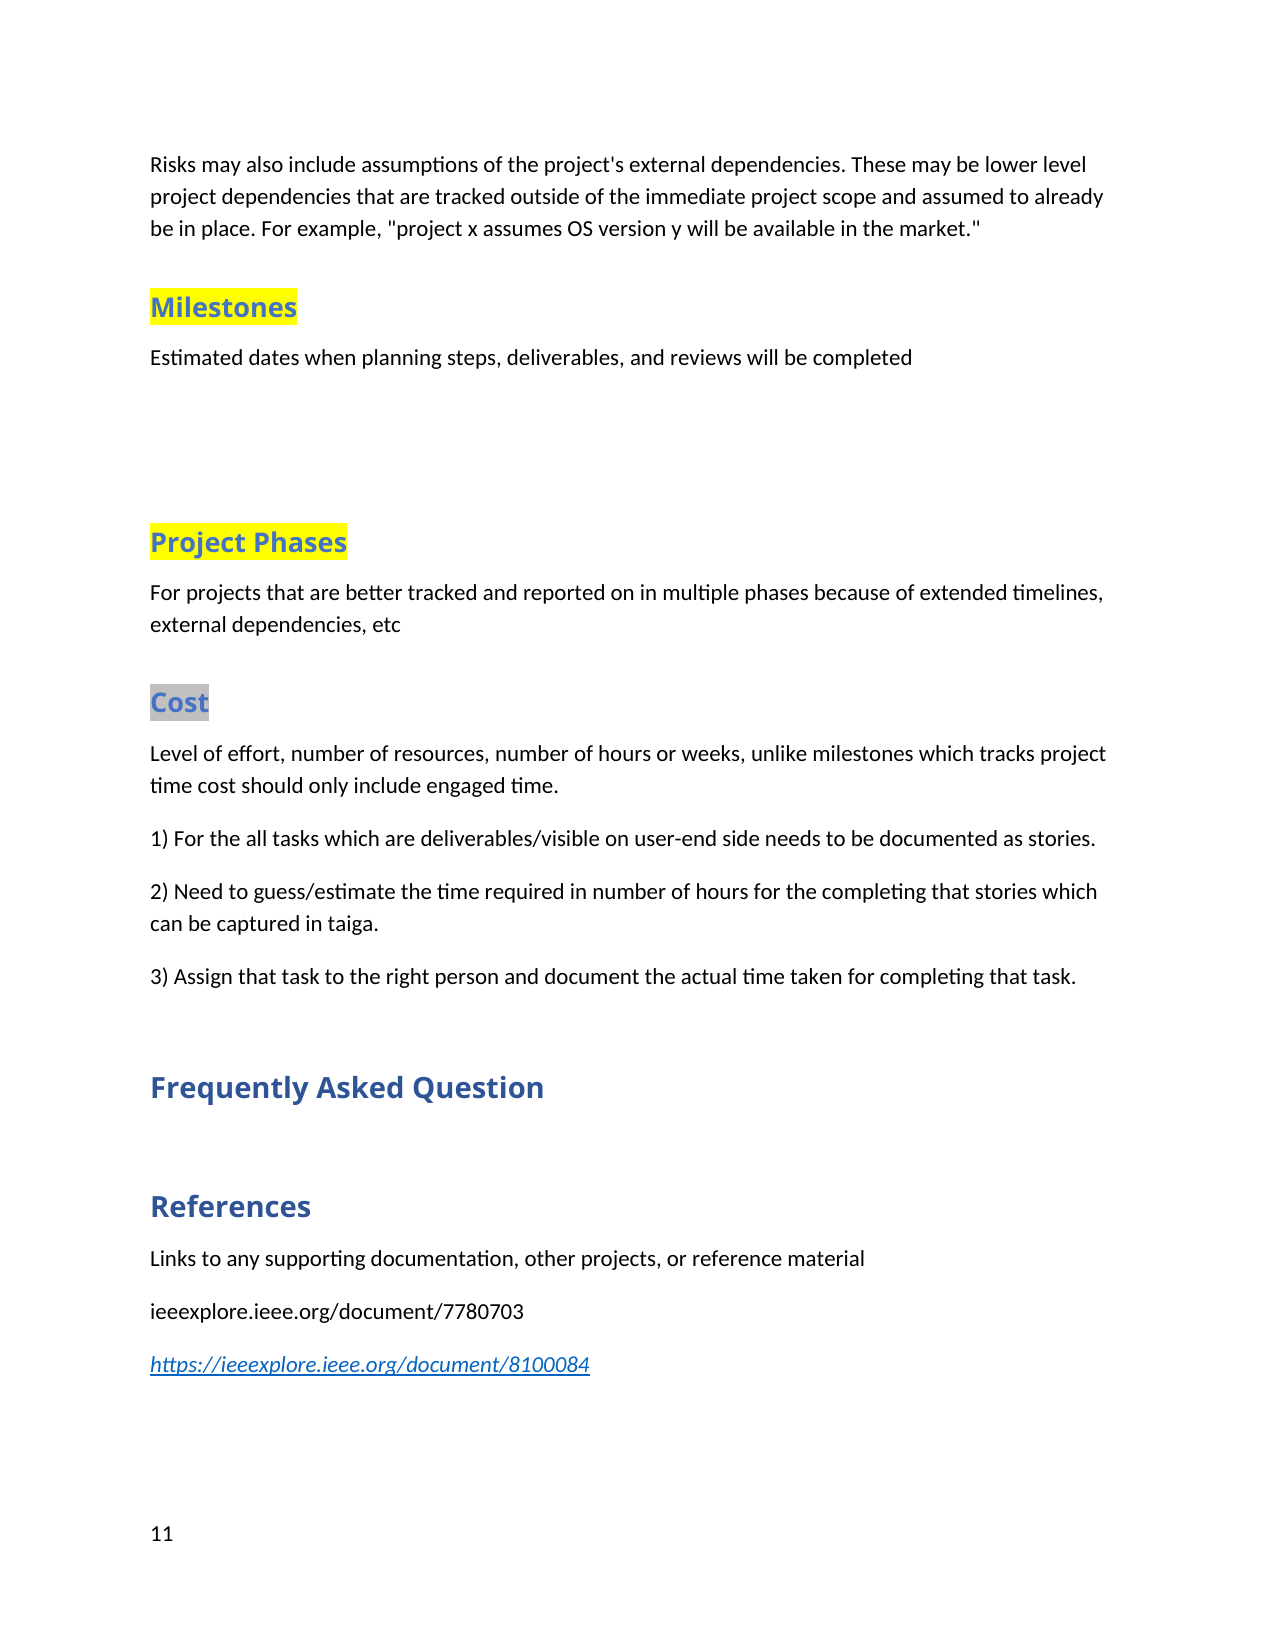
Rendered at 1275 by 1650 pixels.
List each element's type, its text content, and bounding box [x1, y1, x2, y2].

text For projects that are better tracked and reported on in multiple phases because of extended timelines, external dependencies, etc [150, 578, 1125, 638]
subtitle Frequently Asked Question [150, 1067, 1125, 1107]
text Links to any supporting documentation, other projects, or reference material [150, 1244, 1125, 1272]
text https://ieeexplore.ieee.org/document/8100084 [150, 1350, 1125, 1378]
text 1) For the all tasks which are deliverables/visible on user-end side needs to be documented as stories. [150, 824, 1125, 852]
subtitle Project Phases [150, 523, 1125, 560]
text 2) Need to guess/estimate the time required in number of hours for the completing that stories which can be captured in taiga. [150, 877, 1125, 937]
text ieeexplore.ieee.org/document/7780703 [150, 1297, 1125, 1325]
subtitle Milestones [150, 288, 1125, 325]
text Level of effort, number of resources, number of hours or weeks, unlike milestones which tracks project time cost should only include engaged time. [150, 739, 1125, 799]
subtitle Cost [150, 684, 1125, 721]
subtitle References [150, 1186, 1125, 1226]
text 3) Assign that task to the right person and document the actual time taken for completing that task. [150, 962, 1125, 990]
text Risks may also include assumptions of the project's external dependencies. These may be lower level project dependencies that are tracked outside of the immediate project scope and assumed to already be in place. For example, "project x assumes OS version y will be available in the market." [150, 150, 1125, 242]
text Estimated dates when planning steps, deliverables, and reviews will be completed [150, 343, 1125, 371]
